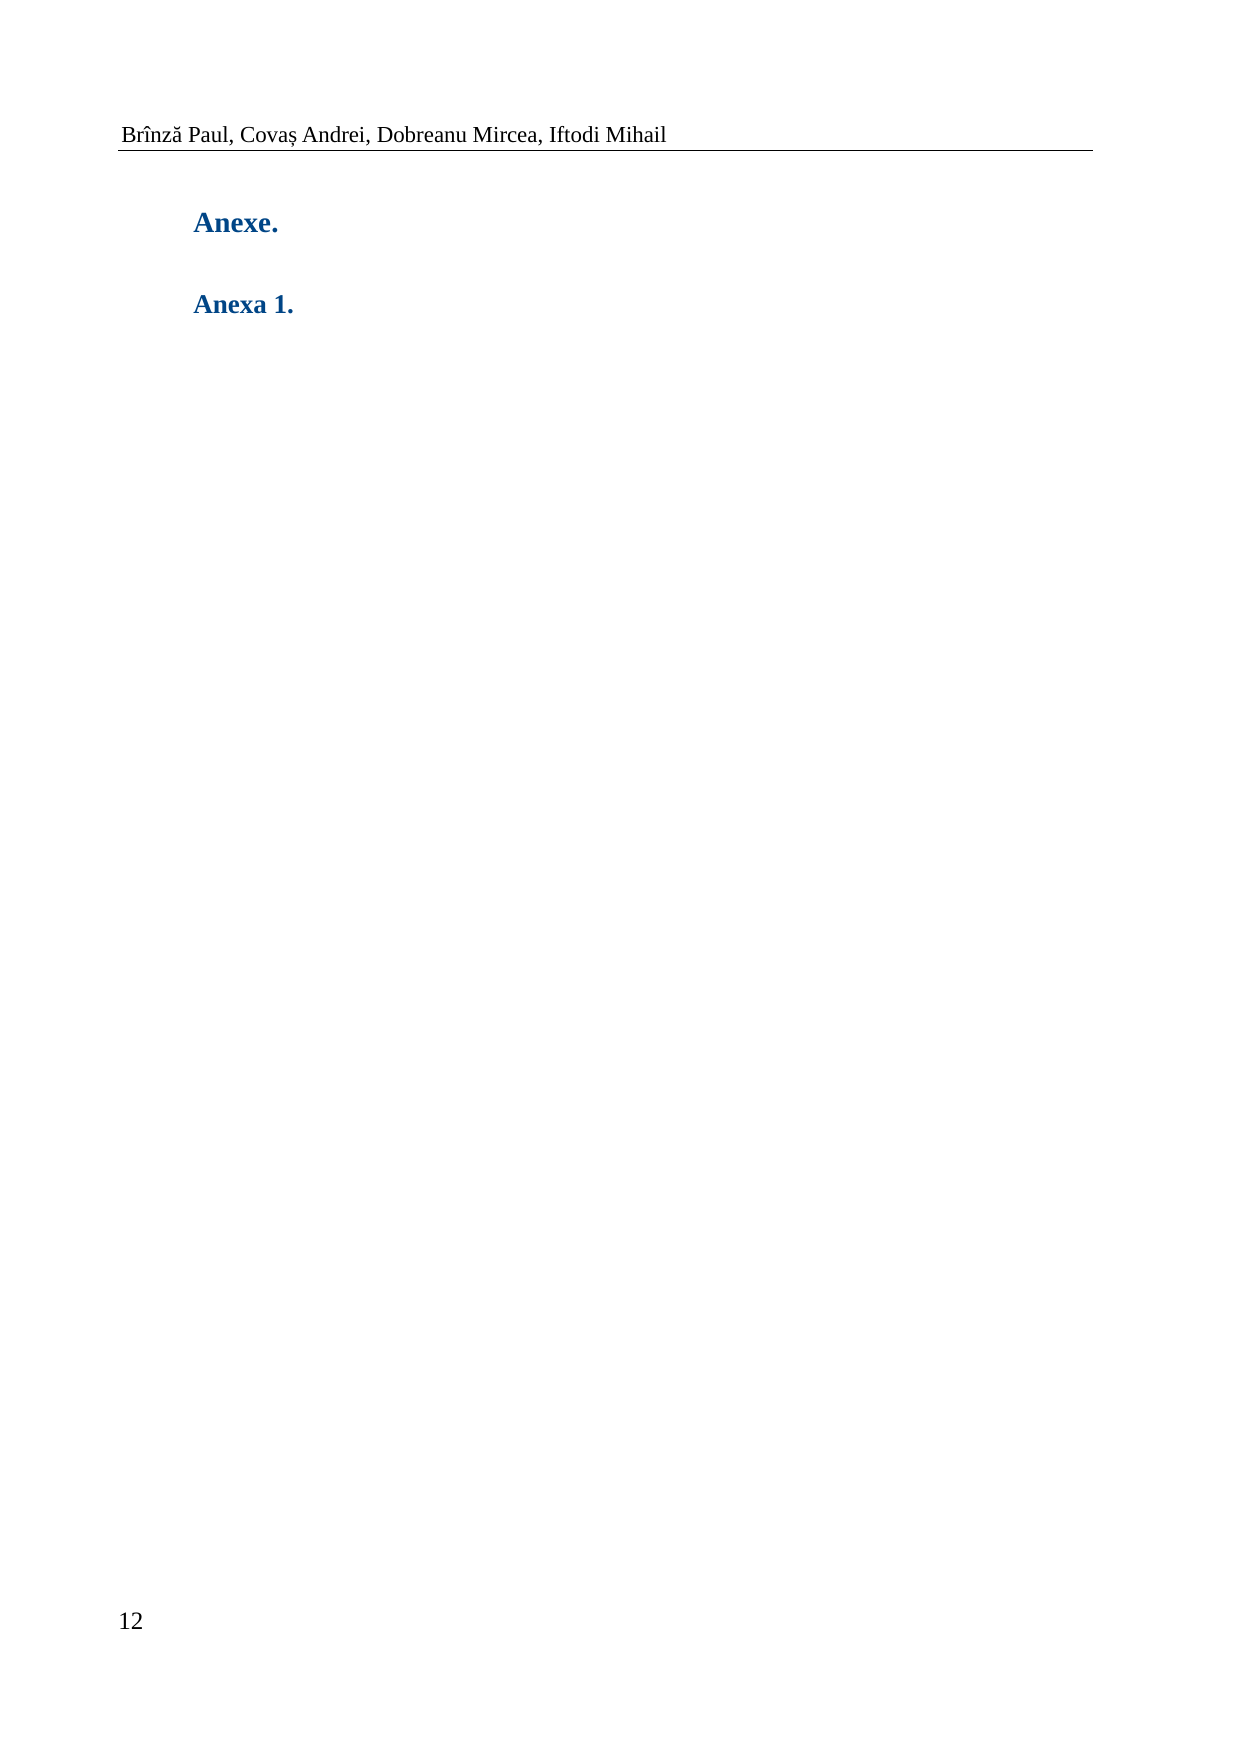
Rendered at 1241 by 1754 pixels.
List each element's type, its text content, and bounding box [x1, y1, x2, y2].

subtitle Anexe. [118, 205, 1093, 238]
